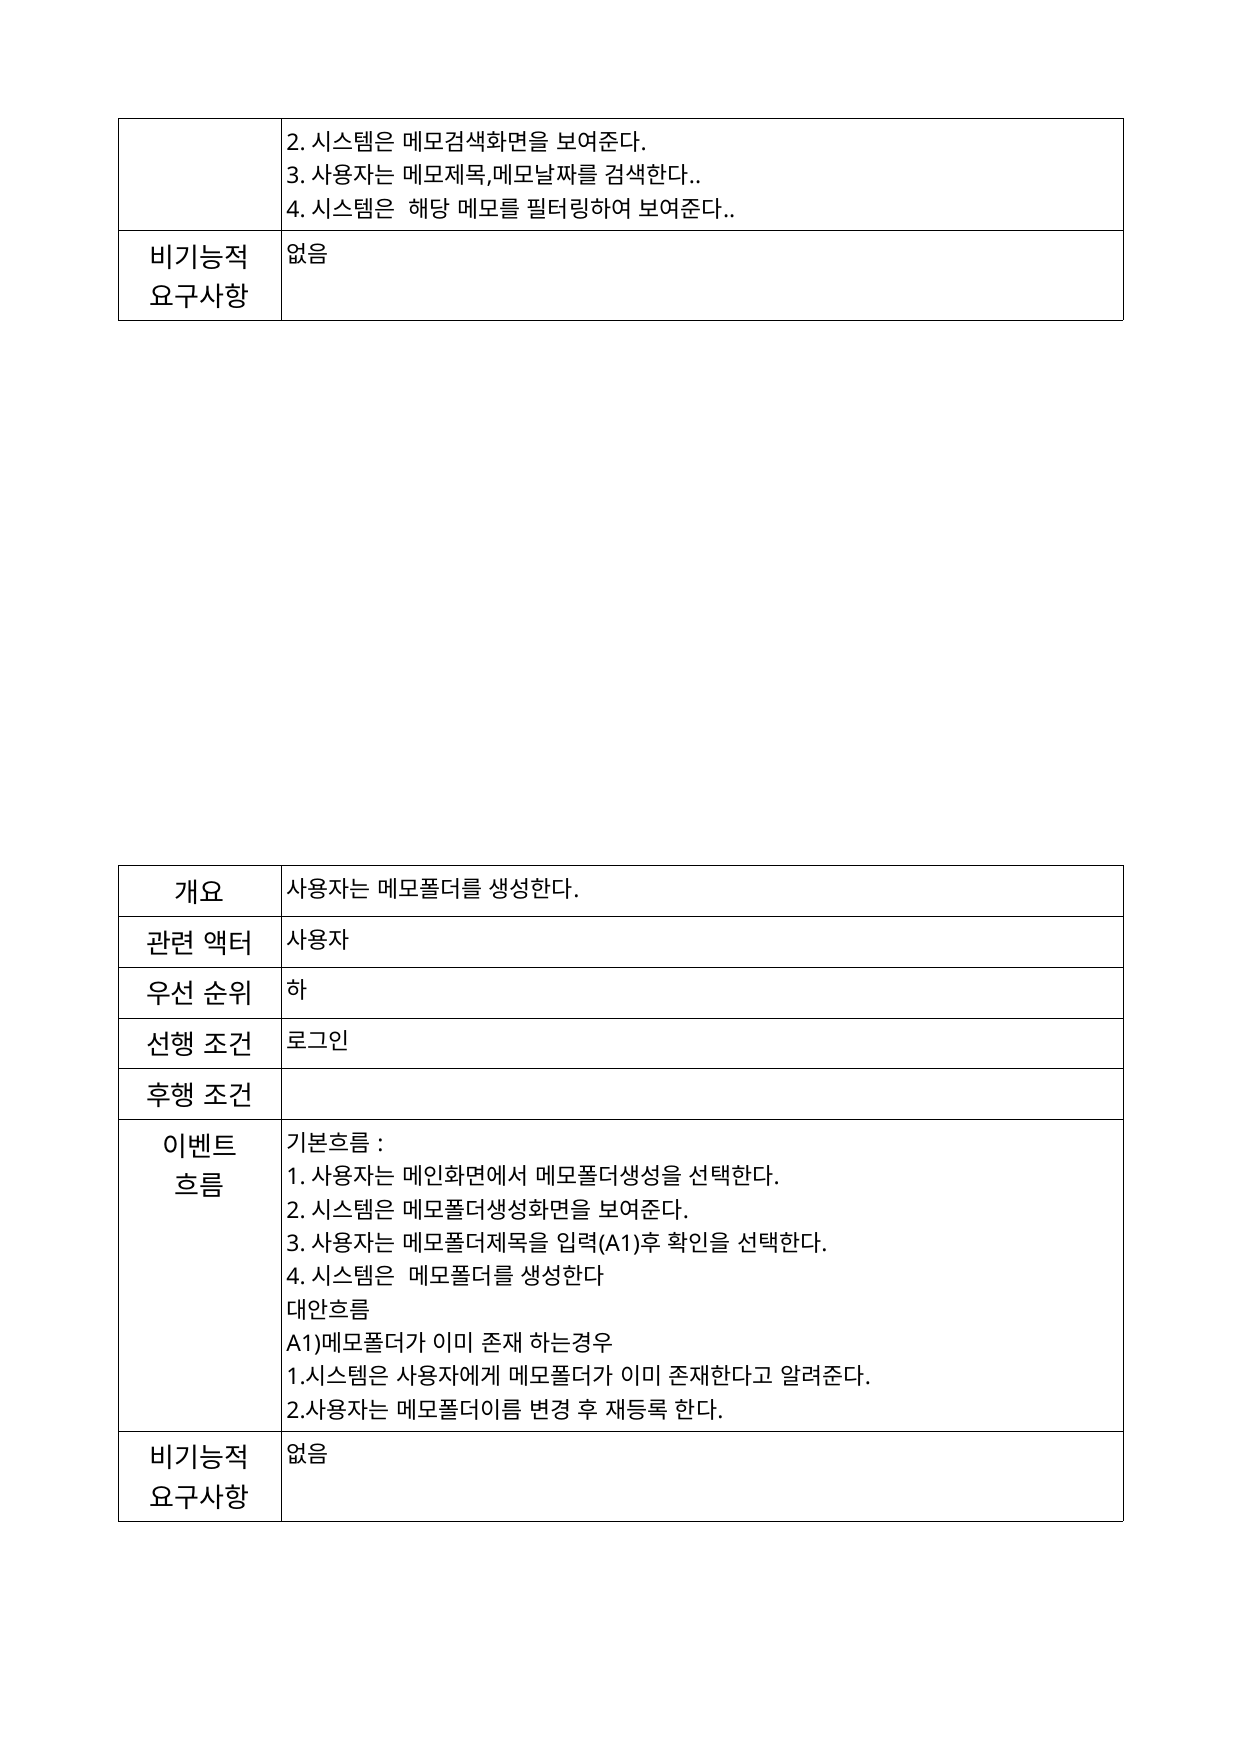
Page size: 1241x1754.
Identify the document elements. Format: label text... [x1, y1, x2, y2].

table_cell 기본흐름 : 1. 사용자는 메인화면에서 메모폴더생성을 선택한다. 2. 시스템은 메모폴더생성화면을 보여준다. 3. 사용자는 메모폴더제목을 입력(A1)후 확인을 선택한다. 4. 시스템은 메모폴더를 생성한다 대안흐름 A1)메모폴더가 이미 존재 하는경우 1.시스템은 사용자에게 메모폴더가 이미 존재한다고 알려준다. 2.사용자는 메모폴더이름 변경 후 재등록 한다. [282, 1120, 1123, 1431]
table_cell 이벤트 흐름 [119, 1120, 281, 1431]
table_cell 선행 조건 [119, 1019, 281, 1068]
table_cell 관련 액터 [119, 917, 281, 967]
table_cell [282, 1069, 1123, 1119]
table_cell 비기능적 요구사항 [119, 1432, 281, 1521]
table_cell 후행 조건 [119, 1069, 281, 1119]
table_cell 사용자 [282, 917, 1123, 967]
table_cell 비기능적 요구사항 [119, 231, 281, 320]
table_cell [119, 119, 281, 230]
table_cell 우선 순위 [119, 968, 281, 1017]
table_header 개요 [119, 866, 281, 916]
table_header 사용자는 메모폴더를 생성한다. [282, 866, 1123, 916]
table_cell 하 [282, 968, 1123, 1017]
table_cell 없음 [282, 1432, 1123, 1521]
table_cell 2. 시스템은 메모검색화면을 보여준다. 3. 사용자는 메모제목,메모날짜를 검색한다.. 4. 시스템은 해당 메모를 필터링하여 보여준다.. [282, 119, 1123, 230]
table_cell 없음 [282, 231, 1123, 320]
table_cell 로그인 [282, 1019, 1123, 1068]
